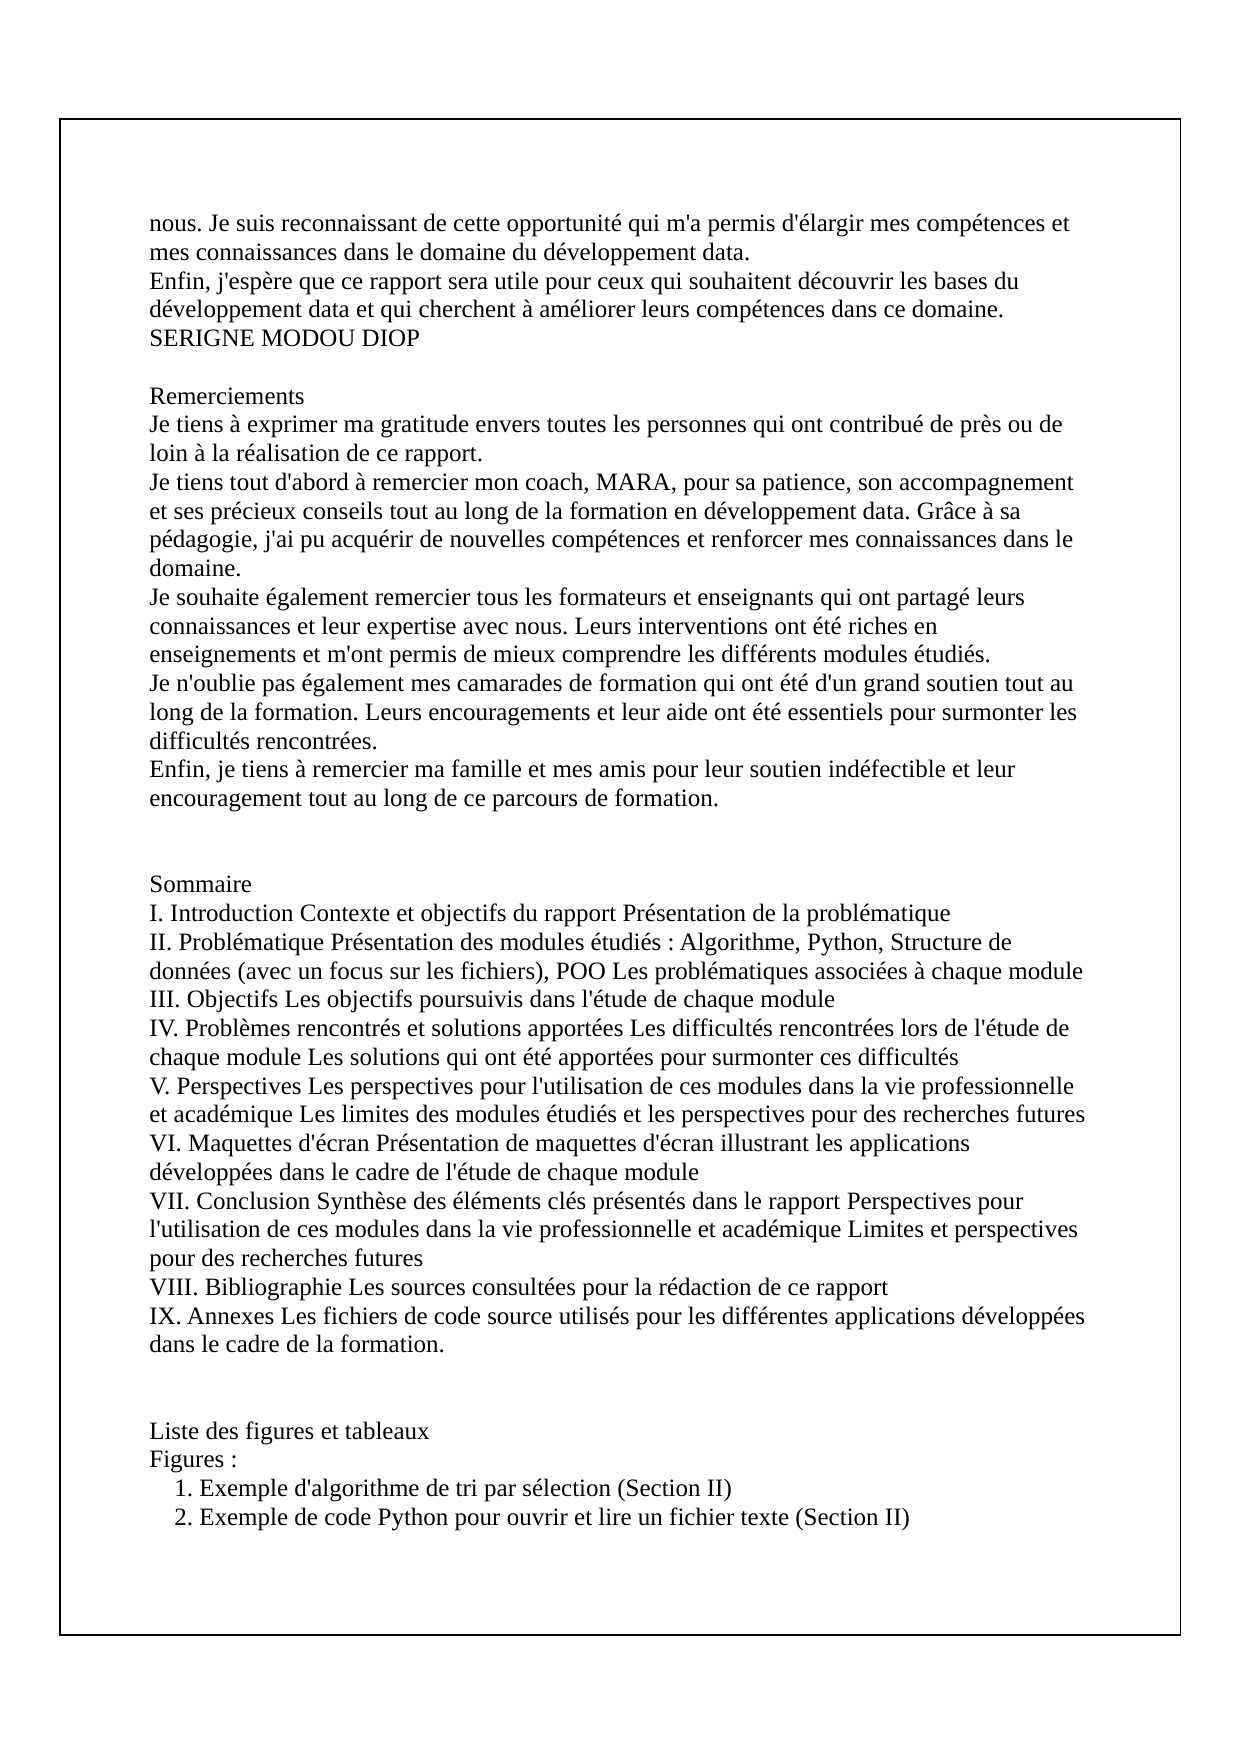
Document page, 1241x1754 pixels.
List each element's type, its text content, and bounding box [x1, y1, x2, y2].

text Je souhaite également remercier tous les formateurs et enseignants qui ont partagé leurs connaissances et leur expertise avec nous. Leurs interventions ont été riches en enseignements et m'ont permis de mieux comprendre les différents modules étudiés. [149, 582, 1091, 668]
text Enfin, j'espère que ce rapport sera utile pour ceux qui souhaitent découvrir les bases du développement data et qui cherchent à améliorer leurs compétences dans ce domaine. [149, 266, 1091, 323]
text I. Introduction Contexte et objectifs du rapport Présentation de la problématique [149, 898, 1091, 927]
text 1. Exemple d'algorithme de tri par sélection (Section II) [149, 1473, 1091, 1502]
text Je tiens tout d'abord à remercier mon coach, MARA, pour sa patience, son accompagnement et ses précieux conseils tout au long de la formation en développement data. Grâce à sa pédagogie, j'ai pu acquérir de nouvelles compétences et renforcer mes connaissances dans le domaine. [149, 467, 1091, 582]
text Figures : [149, 1444, 1091, 1473]
text 2. Exemple de code Python pour ouvrir et lire un fichier texte (Section II) [149, 1502, 1091, 1531]
text Je n'oublie pas également mes camarades de formation qui ont été d'un grand soutien tout au long de la formation. Leurs encouragements et leur aide ont été essentiels pour surmonter les difficultés rencontrées. [149, 668, 1091, 754]
text nous. Je suis reconnaissant de cette opportunité qui m'a permis d'élargir mes compétences et mes connaissances dans le domaine du développement data. [149, 208, 1091, 266]
text IV. Problèmes rencontrés et solutions apportées Les difficultés rencontrées lors de l'étude de chaque module Les solutions qui ont été apportées pour surmonter ces difficultés [149, 1013, 1091, 1071]
text III. Objectifs Les objectifs poursuivis dans l'étude de chaque module [149, 984, 1091, 1013]
text VIII. Bibliographie Les sources consultées pour la rédaction de ce rapport [149, 1272, 1091, 1301]
text Remerciements [149, 381, 1091, 409]
text Sommaire [149, 869, 1091, 898]
text II. Problématique Présentation des modules étudiés : Algorithme, Python, Structure de données (avec un focus sur les fichiers), POO Les problématiques associées à chaque module [149, 927, 1091, 984]
text Enfin, je tiens à remercier ma famille et mes amis pour leur soutien indéfectible et leur encouragement tout au long de ce parcours de formation. [149, 754, 1091, 812]
text VII. Conclusion Synthèse des éléments clés présentés dans le rapport Perspectives pour l'utilisation de ces modules dans la vie professionnelle et académique Limites et perspectives pour des recherches futures [149, 1186, 1091, 1272]
text Liste des figures et tableaux [149, 1416, 1091, 1444]
text V. Perspectives Les perspectives pour l'utilisation de ces modules dans la vie professionnelle et académique Les limites des modules étudiés et les perspectives pour des recherches futures [149, 1071, 1091, 1128]
text SERIGNE MODOU DIOP [149, 323, 1091, 352]
text VI. Maquettes d'écran Présentation de maquettes d'écran illustrant les applications développées dans le cadre de l'étude de chaque module [149, 1128, 1091, 1186]
text Je tiens à exprimer ma gratitude envers toutes les personnes qui ont contribué de près ou de loin à la réalisation de ce rapport. [149, 409, 1091, 467]
text IX. Annexes Les fichiers de code source utilisés pour les différentes applications développées dans le cadre de la formation. [149, 1301, 1091, 1358]
